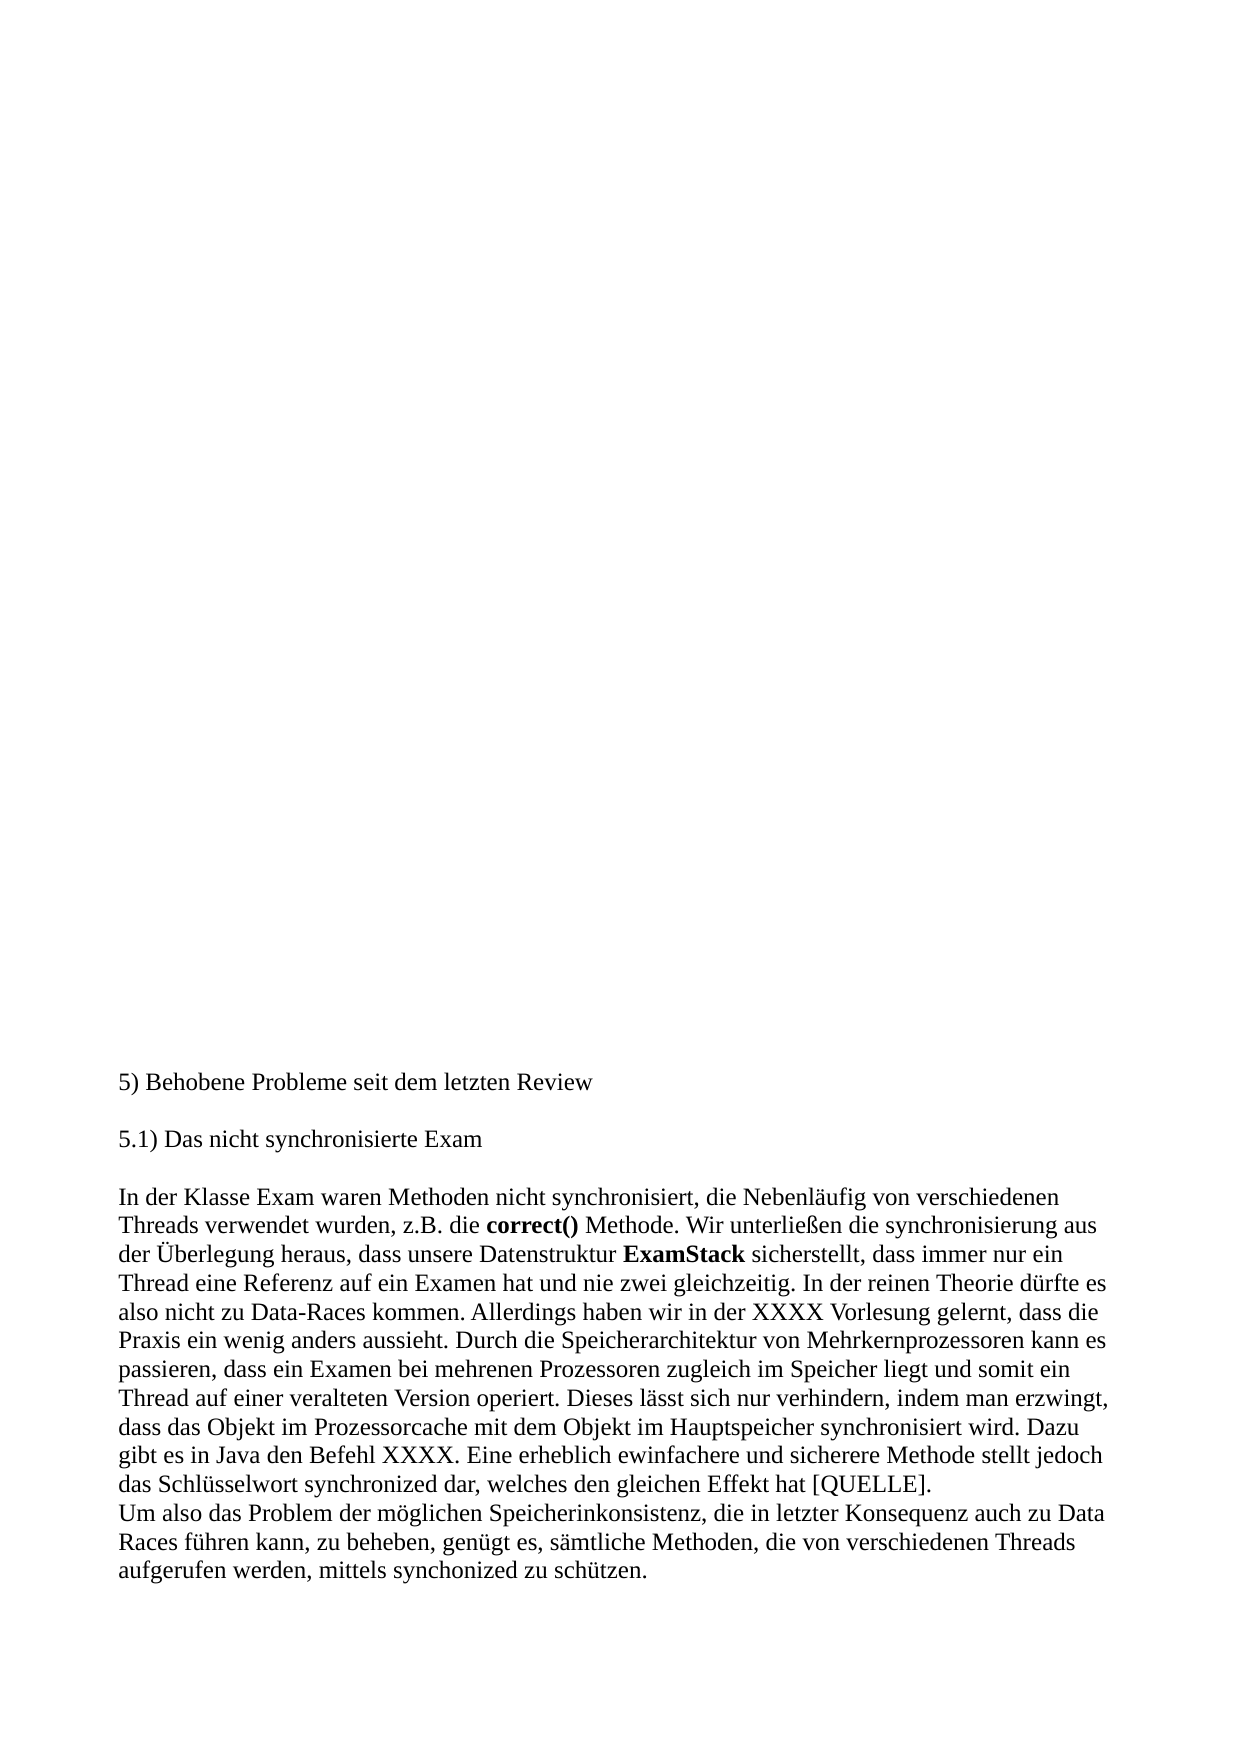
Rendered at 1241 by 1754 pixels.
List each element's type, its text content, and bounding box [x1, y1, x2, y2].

text 5) Behobene Probleme seit dem letzten Review [118, 1067, 1122, 1096]
text In der Klasse Exam waren Methoden nicht synchronisiert, die Nebenläufig von verschiedenen Threads verwendet wurden, z.B. die correct() Methode. Wir unterließen die synchronisierung aus der Überlegung heraus, dass unsere Datenstruktur ExamStack sicherstellt, dass immer nur ein Thread eine Referenz auf ein Examen hat und nie zwei gleichzeitig. In der reinen Theorie dürfte es also nicht zu Data-Races kommen. Allerdings haben wir in der XXXX Vorlesung gelernt, dass die Praxis ein wenig anders aussieht. Durch die Speicherarchitektur von Mehrkernprozessoren kann es passieren, dass ein Examen bei mehrenen Prozessoren zugleich im Speicher liegt und somit ein Thread auf einer veralteten Version operiert. Dieses lässt sich nur verhindern, indem man erzwingt, dass das Objekt im Prozessorcache mit dem Objekt im Hauptspeicher synchronisiert wird. Dazu gibt es in Java den Befehl XXXX. Eine erheblich ewinfachere und sicherere Methode stellt jedoch das Schlüsselwort synchronized dar, welches den gleichen Effekt hat [QUELLE]. [118, 1182, 1122, 1498]
text 5.1) Das nicht synchronisierte Exam [118, 1124, 1122, 1153]
text Um also das Problem der möglichen Speicherinkonsistenz, die in letzter Konsequenz auch zu Data Races führen kann, zu beheben, genügt es, sämtliche Methoden, die von verschiedenen Threads aufgerufen werden, mittels synchonized zu schützen. [118, 1498, 1122, 1584]
